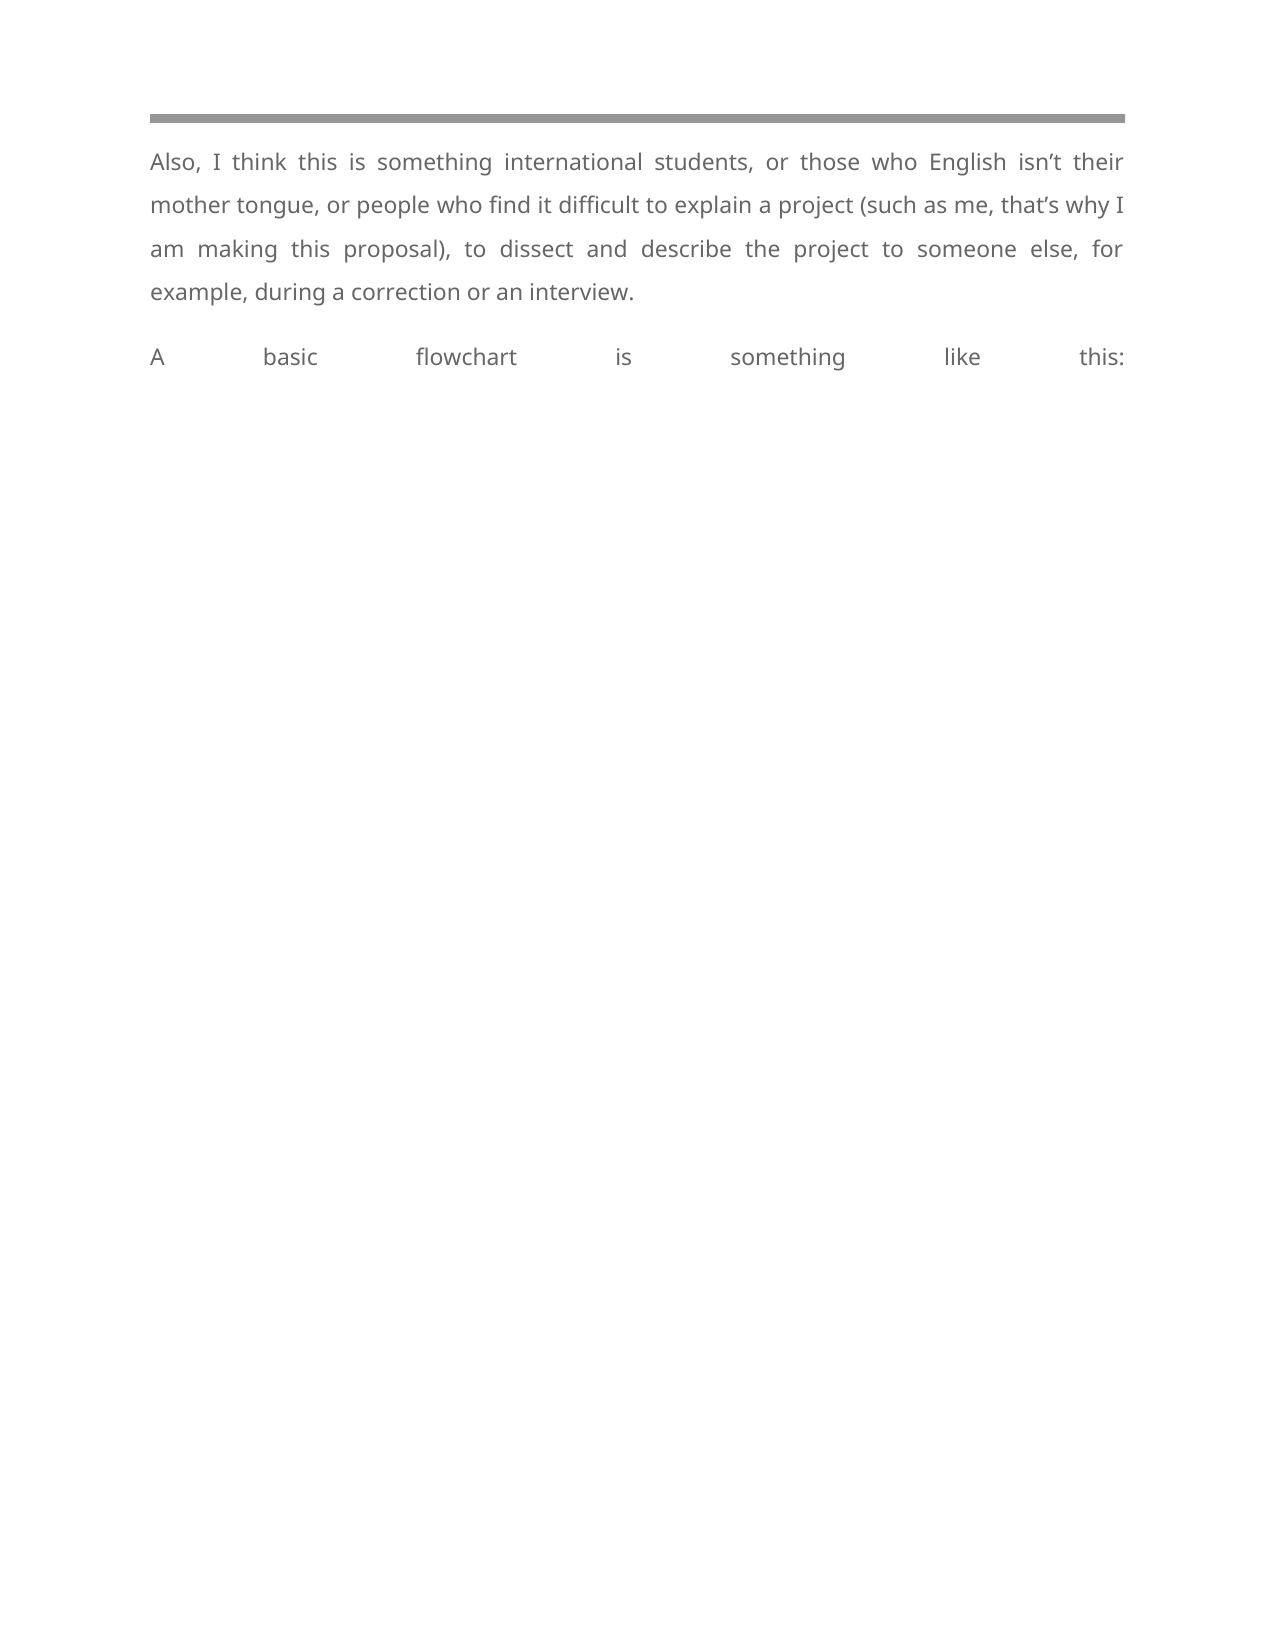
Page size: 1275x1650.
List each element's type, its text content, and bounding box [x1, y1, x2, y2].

text A basic flowchart is something like this: [150, 340, 1125, 415]
picture [150, 114, 1125, 123]
text Also, I think this is something international students, or those who English isn’t their mother tongue, or people who find it difficult to explain a project (such as me, that’s why I am making this proposal), to dissect and describe the project to someone else, for example, during a correction or an interview. [150, 146, 1125, 307]
